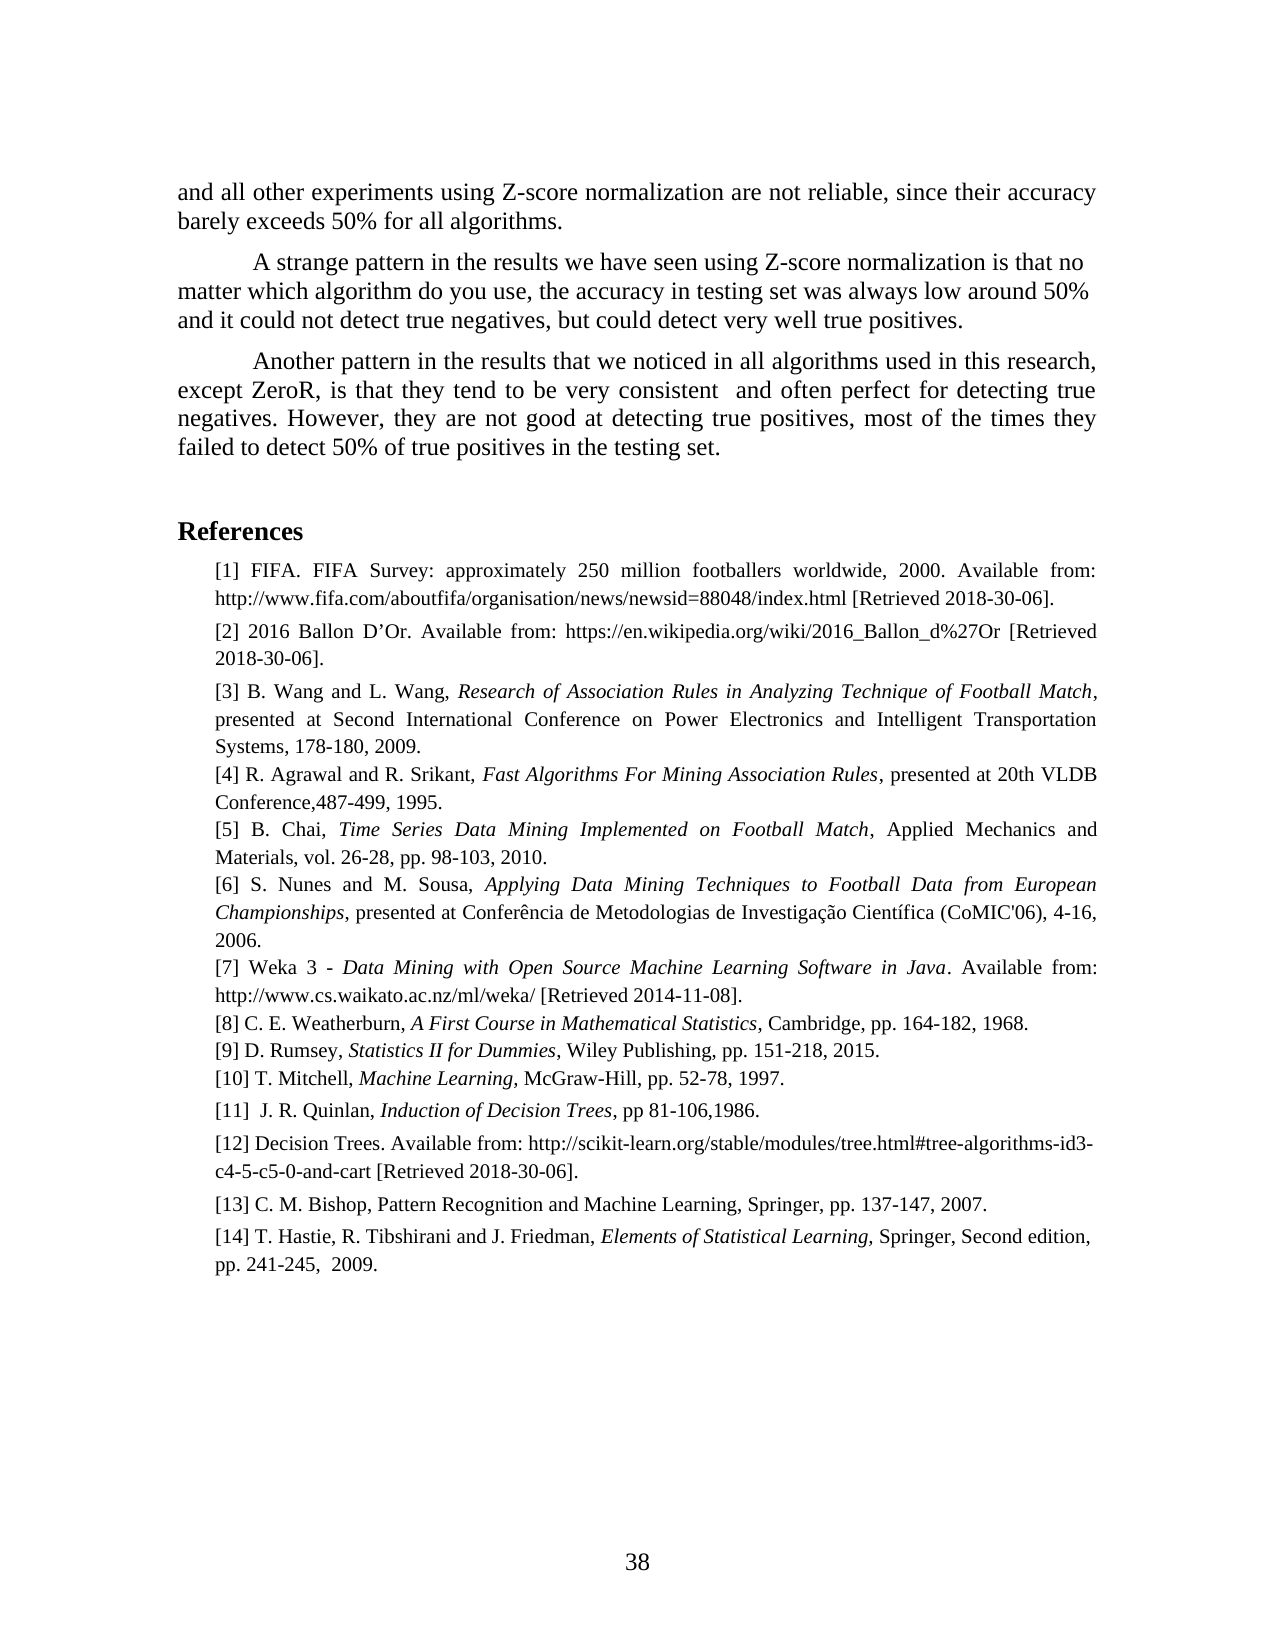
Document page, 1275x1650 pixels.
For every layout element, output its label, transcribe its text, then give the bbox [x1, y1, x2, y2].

text A strange pattern in the results we have seen using Z-score normalization is that no matter which algorithm do you use, the accuracy in testing set was always low around 50% and it could not detect true negatives, but could detect very well true positives. [177, 247, 1098, 333]
text Another pattern in the results that we noticed in all algorithms used in this research, except ZeroR, is that they tend to be very consistent and often perfect for detecting true negatives. However, they are not good at detecting true positives, most of the times they failed to detect 50% of true positives in the testing set. [177, 346, 1098, 461]
list [13] C. M. Bishop, Pattern Recognition and Machine Learning, Springer, pp. 137-147, 2007. [177, 1192, 1098, 1216]
list [12] Decision Trees. Available from: http://scikit-learn.org/stable/modules/tree.html#tree-algorithms-id3-c4-5-c5-0-and-cart [Retrieved 2018-30-06]. [177, 1131, 1098, 1183]
list [7] Weka 3 - Data Mining with Open Source Machine Learning Software in Java. Available from: http://www.cs.waikato.ac.nz/ml/weka/ [Retrieved 2014-11-08]. [177, 955, 1098, 1007]
list [10] T. Mitchell, Machine Learning, McGraw-Hill, pp. 52-78, 1997. [177, 1066, 1098, 1090]
list [6] S. Nunes and M. Sousa, Applying Data Mining Techniques to Football Data from European Championships, presented at Conferência de Metodologias de Investigação Científica (CoMIC'06), 4-16, 2006. [177, 872, 1098, 952]
list [2] 2016 Ballon D’Or. Available from: https://en.wikipedia.org/wiki/2016_Ballon_d%27Or [Retrieved 2018-30-06]. [177, 619, 1098, 670]
list [9] D. Rumsey, Statistics II for Dummies, Wiley Publishing, pp. 151-218, 2015. [177, 1038, 1098, 1062]
list [1] FIFA. FIFA Survey: approximately 250 million footballers worldwide, 2000. Available from: http://www.fifa.com/aboutfifa/organisation/news/newsid=88048/index.html [Retrieved 2018-30-06]. [177, 558, 1098, 610]
list [3] B. Wang and L. Wang, Research of Association Rules in Analyzing Technique of Football Match, presented at Second International Conference on Power Electronics and Intelligent Transportation Systems, 178-180, 2009. [177, 679, 1098, 758]
text and all other experiments using Z-score normalization are not reliable, since their accuracy barely exceeds 50% for all algorithms. [177, 177, 1098, 235]
list [8] C. E. Weatherburn, A First Course in Mathematical Statistics, Cambridge, pp. 164-182, 1968. [177, 1010, 1098, 1034]
list [11] J. R. Quinlan, Induction of Decision Trees, pp 81-106,1986. [177, 1098, 1098, 1122]
subtitle References [177, 515, 1098, 546]
list [14] T. Hastie, R. Tibshirani and J. Friedman, Elements of Statistical Learning, Springer, Second edition, pp. 241-245, 2009. [177, 1224, 1098, 1276]
list [5] B. Chai, Time Series Data Mining Implemented on Football Match, Applied Mechanics and Materials, vol. 26-28, pp. 98-103, 2010. [177, 817, 1098, 869]
list [4] R. Agrawal and R. Srikant, Fast Algorithms For Mining Association Rules, presented at 20th VLDB Conference,487-499, 1995. [177, 762, 1098, 814]
